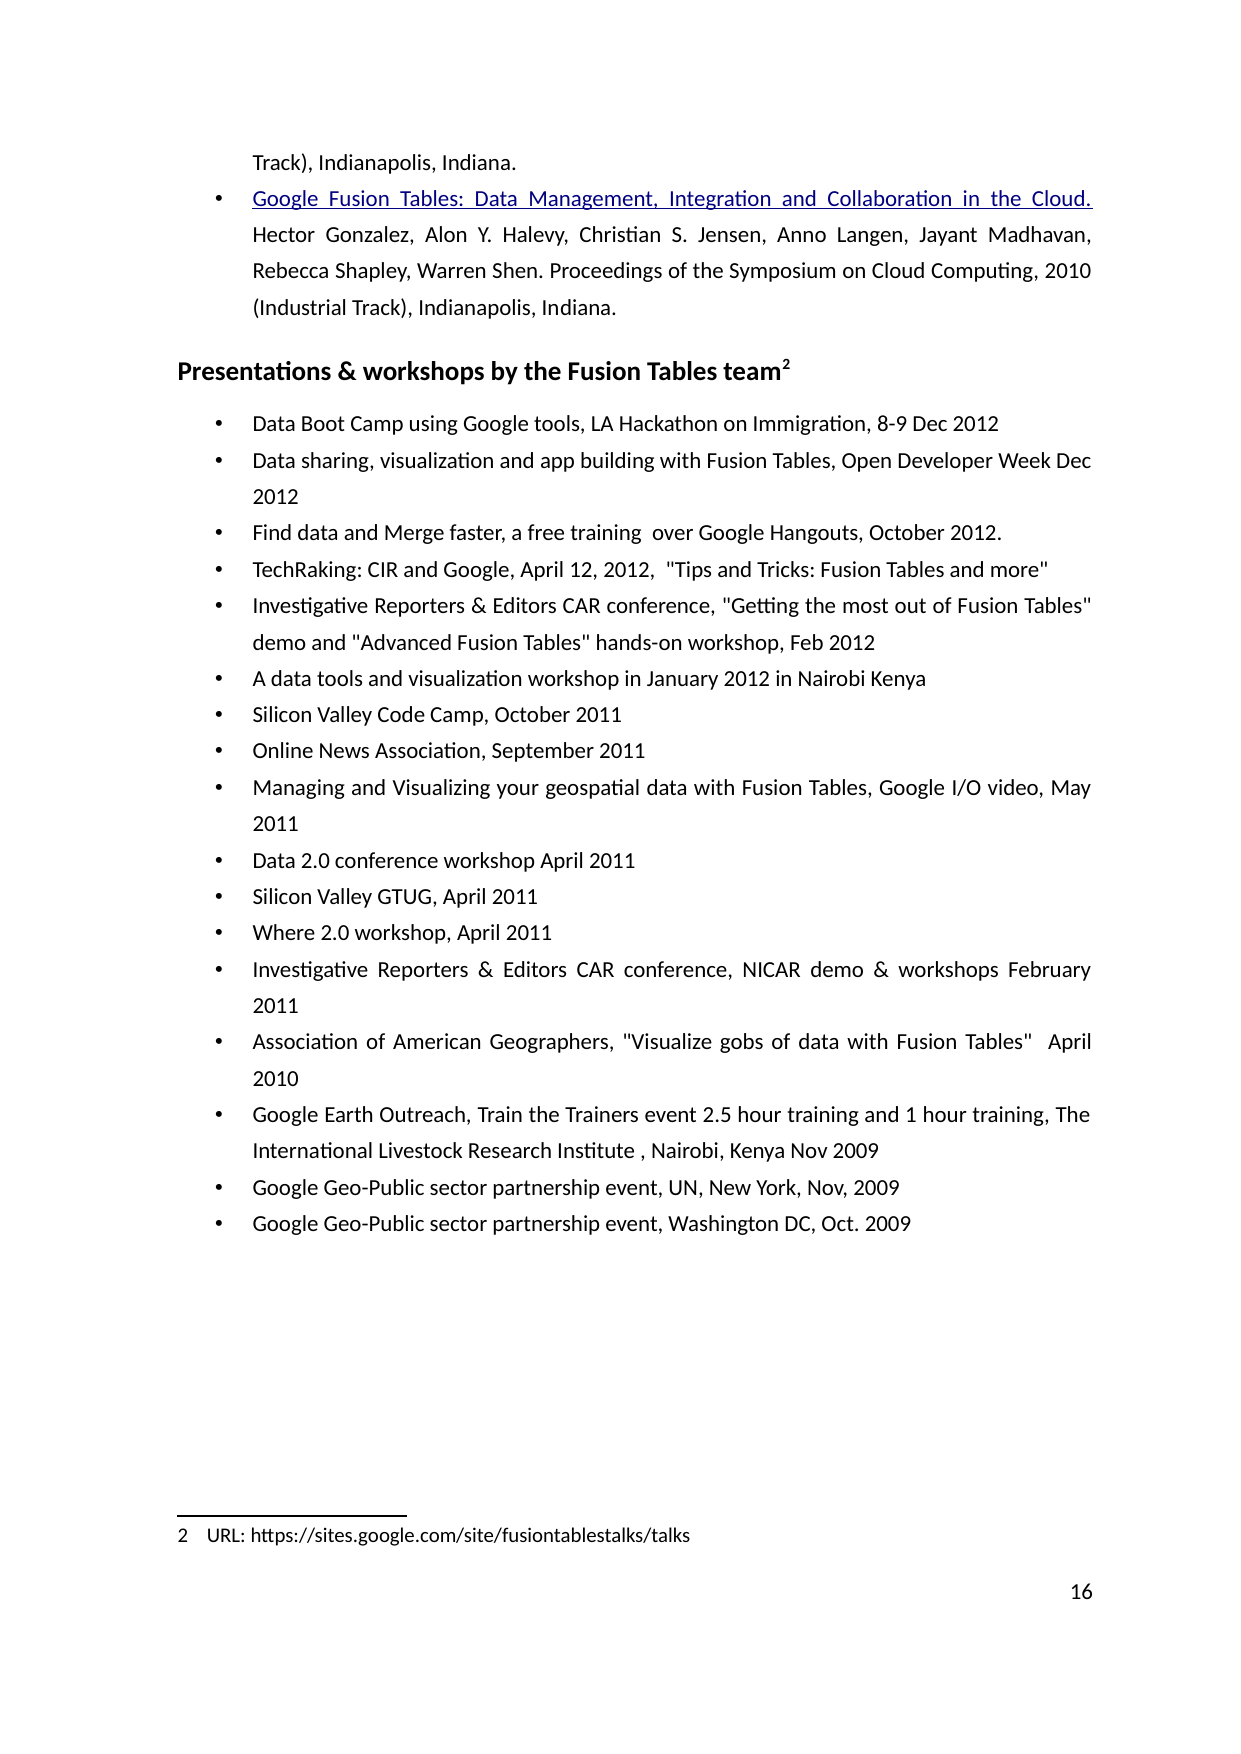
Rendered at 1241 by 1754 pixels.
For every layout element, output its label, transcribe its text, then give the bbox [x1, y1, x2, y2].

list Silicon Valley GTUG, April 2011 [215, 882, 1093, 910]
list Data 2.0 conference workshop April 2011 [215, 846, 1093, 874]
list Association of American Geographers, "Visualize gobs of data with Fusion Tables" April 2010 [215, 1027, 1093, 1092]
list TechRaking: CIR and Google, April 12, 2012, "Tips and Tricks: Fusion Tables and more" [215, 555, 1093, 583]
list Online News Association, September 2011 [215, 737, 1093, 765]
list Google Geo-Public sector partnership event, UN, New York, Nov, 2009 [215, 1173, 1093, 1201]
list Data sharing, visualization and app building with Fusion Tables, Open Developer Week Dec 2012 [215, 446, 1093, 510]
list Find data and Merge faster, a free training over Google Hangouts, October 2012. [215, 518, 1093, 547]
list Where 2.0 workshop, April 2011 [215, 918, 1093, 946]
list A data tools and visualization workshop in January 2012 in Nairobi Kenya [215, 664, 1093, 692]
list Investigative Reporters & Editors CAR conference, "Getting the most out of Fusion Tables" demo and "Advanced Fusion Tables" hands-on workshop, Feb 2012 [215, 591, 1093, 656]
list Google Fusion Tables: Data Management, Integration and Collaboration in the Cloud. Hector Gon­zalez, Alon Y. Halevy, Christian S. Jensen, Anno Langen, Jayant Madhavan, Rebecca Shapley, Warren Shen. Proceedings of the Symposium on Cloud Computing, 2010 (Industrial Track), Indianapolis, In­diana. [215, 184, 1093, 321]
list Track), Indianapolis, Indiana. [215, 148, 1093, 176]
list Data Boot Camp using Google tools, LA Hackathon on Immigration, 8-9 Dec 2012 [215, 409, 1093, 437]
list Managing and Visualizing your geospatial data with Fusion Tables, Google I/O video, May 2011 [215, 773, 1093, 837]
list Silicon Valley Code Camp, October 2011 [215, 700, 1093, 728]
text URL: https://sites.google.com/site/fusiontablestalks/talks [177, 1522, 1093, 1547]
list Google Earth Outreach, Train the Trainers event 2.5 hour training and 1 hour training, The Interna­tional Livestock Research Institute , Nairobi, Kenya Nov 2009 [215, 1100, 1093, 1164]
text Presentations & workshops by the Fusion Tables team [177, 354, 1093, 387]
list Investigative Reporters & Editors CAR conference, NICAR demo & workshops February 2011 [215, 955, 1093, 1019]
list Google Geo-Public sector partnership event, Washington DC, Oct. 2009 [215, 1209, 1093, 1237]
